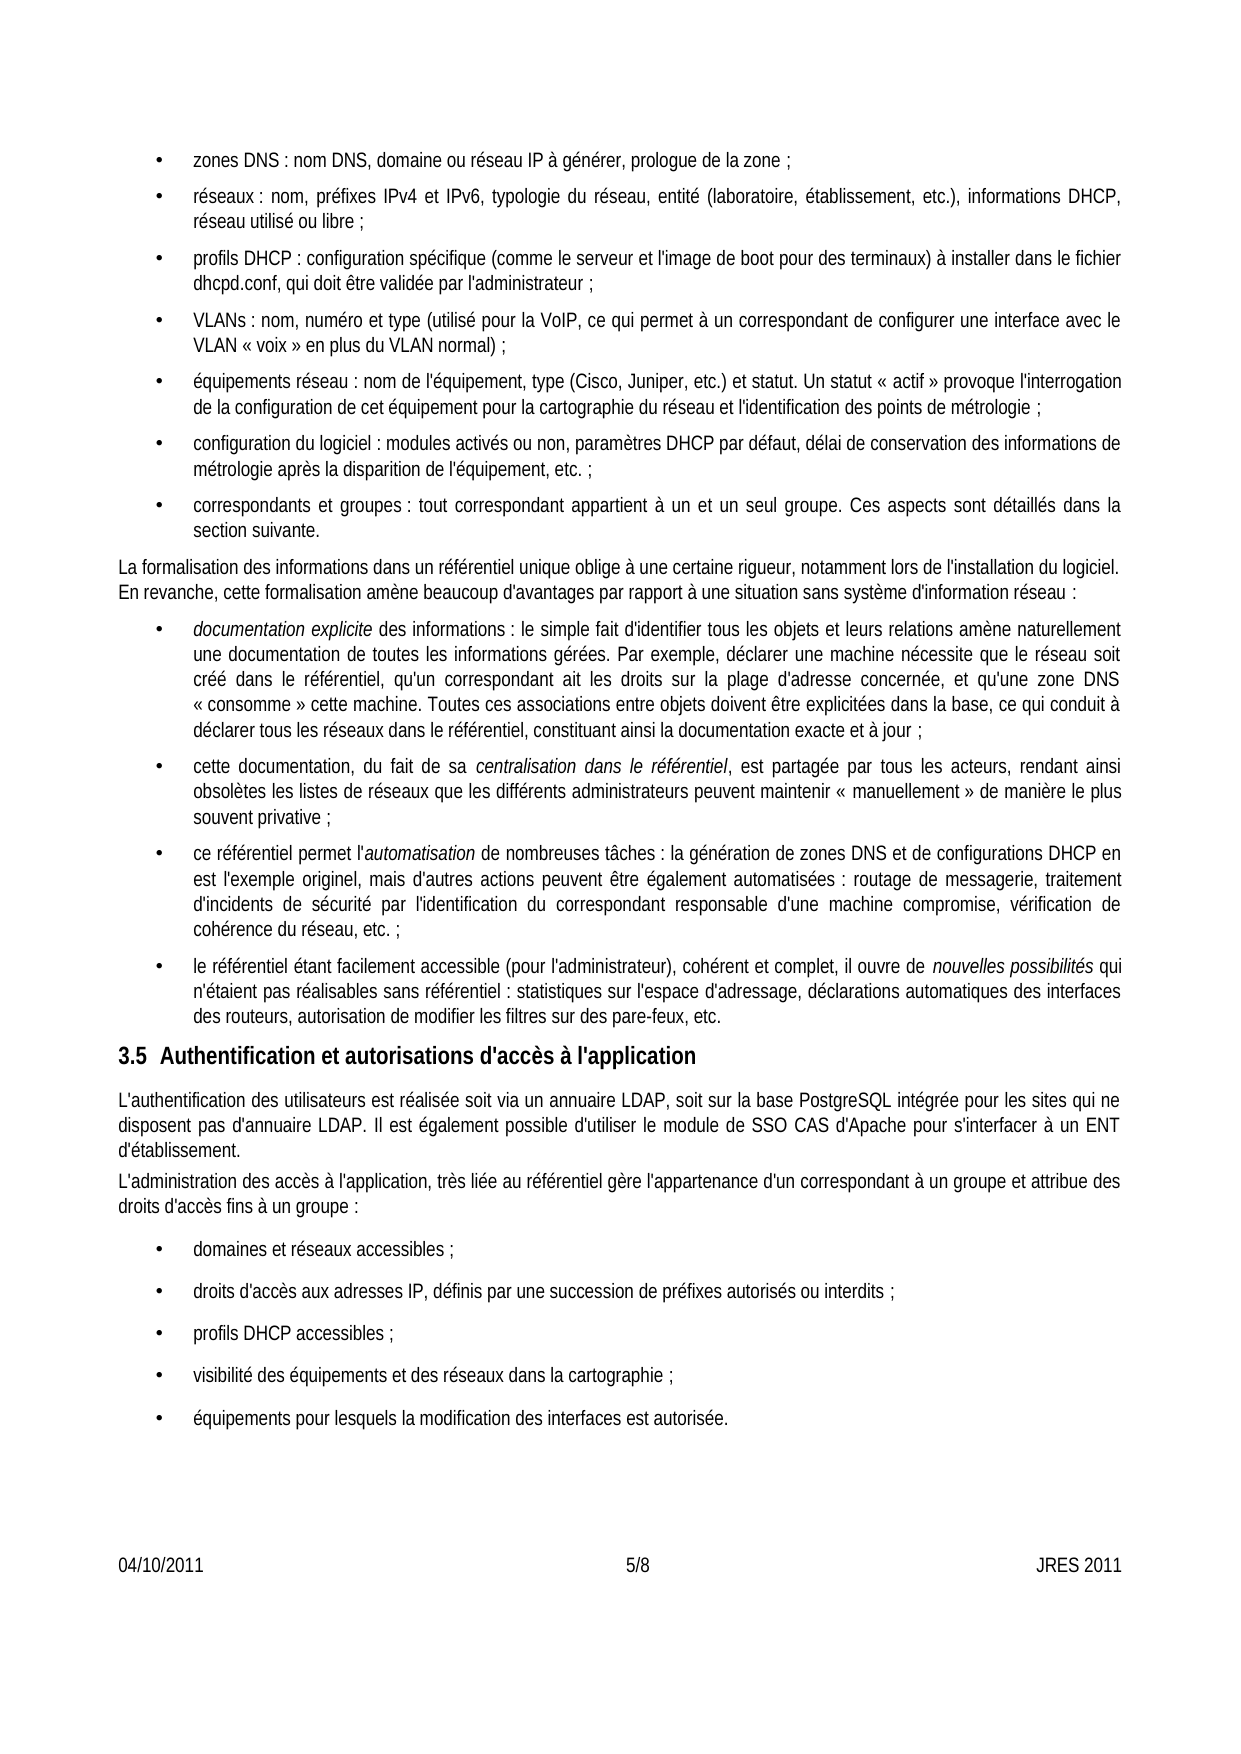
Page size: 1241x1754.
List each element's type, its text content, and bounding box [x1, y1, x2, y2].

list VLANs : nom, numéro et type (utilisé pour la VoIP, ce qui permet à un correspondant de configurer une interface avec le VLAN « voix » en plus du VLAN normal) ; [156, 308, 1122, 357]
list le référentiel étant facilement accessible (pour l'administrateur), cohérent et complet, il ouvre de nouvelles possibilités qui n'étaient pas réalisables sans référentiel : statistiques sur l'espace d'adressage, déclarations automatiques des interfaces des routeurs, autorisation de modifier les filtres sur des pare-feux, etc. [156, 954, 1122, 1028]
subtitle Authentification et autorisations d'accès à l'application [118, 1041, 1122, 1069]
list profils DHCP : configuration spécifique (comme le serveur et l'image de boot pour des terminaux) à installer dans le fichier dhcpd.conf, qui doit être validée par l'administrateur ; [156, 246, 1122, 295]
list réseaux : nom, préfixes IPv4 et IPv6, typologie du réseau, entité (laboratoire, établissement, etc.), informations DHCP, réseau utilisé ou libre ; [156, 184, 1122, 233]
text L'administration des accès à l'application, très liée au référentiel gère l'appartenance d'un correspondant à un groupe et attribue des droits d'accès fins à un groupe : [118, 1169, 1122, 1218]
text La formalisation des informations dans un référentiel unique oblige à une certaine rigueur, notamment lors de l'installation du logiciel. En revanche, cette formalisation amène beaucoup d'avantages par rapport à une situation sans système d'information réseau : [118, 555, 1122, 604]
list correspondants et groupes : tout correspondant appartient à un et un seul groupe. Ces aspects sont détaillés dans la section suivante. [156, 493, 1122, 542]
list ce référentiel permet l'automatisation de nombreuses tâches : la génération de zones DNS et de configurations DHCP en est l'exemple originel, mais d'autres actions peuvent être également automatisées : routage de messagerie, traitement d'incidents de sécurité par l'identification du correspondant responsable d'une machine compromise, vérification de cohérence du réseau, etc. ; [156, 841, 1122, 941]
list domaines et réseaux accessibles ; [156, 1236, 1122, 1260]
list cette documentation, du fait de sa centralisation dans le référentiel, est partagée par tous les acteurs, rendant ainsi obsolètes les listes de réseaux que les différents administrateurs peuvent maintenir « manuellement » de manière le plus souvent privative ; [156, 754, 1122, 829]
list droits d'accès aux adresses IP, définis par une succession de préfixes autorisés ou interdits ; [156, 1279, 1122, 1303]
list profils DHCP accessibles ; [156, 1321, 1122, 1345]
list zones DNS : nom DNS, domaine ou réseau IP à générer, prologue de la zone ; [156, 148, 1122, 172]
list visibilité des équipements et des réseaux dans la cartographie ; [156, 1363, 1122, 1387]
list équipements pour lesquels la modification des interfaces est autorisée. [156, 1406, 1122, 1429]
list équipements réseau : nom de l'équipement, type (Cisco, Juniper, etc.) et statut. Un statut « actif » provoque l'interrogation de la configuration de cet équipement pour la cartographie du réseau et l'identification des points de métrologie ; [156, 369, 1122, 419]
text L'authentification des utilisateurs est réalisée soit via un annuaire LDAP, soit sur la base PostgreSQL intégrée pour les sites qui ne disposent pas d'annuaire LDAP. Il est également possible d'utiliser le module de SSO CAS d'Apache pour s'interfacer à un ENT d'établissement. [118, 1088, 1122, 1162]
list configuration du logiciel : modules activés ou non, paramètres DHCP par défaut, délai de conservation des informations de métrologie après la disparition de l'équipement, etc. ; [156, 431, 1122, 480]
list documentation explicite des informations : le simple fait d'identifier tous les objets et leurs relations amène naturellement une documentation de toutes les informations gérées. Par exemple, déclarer une machine nécessite que le réseau soit créé dans le référentiel, qu'un correspondant ait les droits sur la plage d'adresse concernée, et qu'une zone DNS « consomme » cette machine. Toutes ces associations entre objets doivent être explicitées dans la base, ce qui conduit à déclarer tous les réseaux dans le référentiel, constituant ainsi la documentation exacte et à jour ; [156, 616, 1122, 742]
